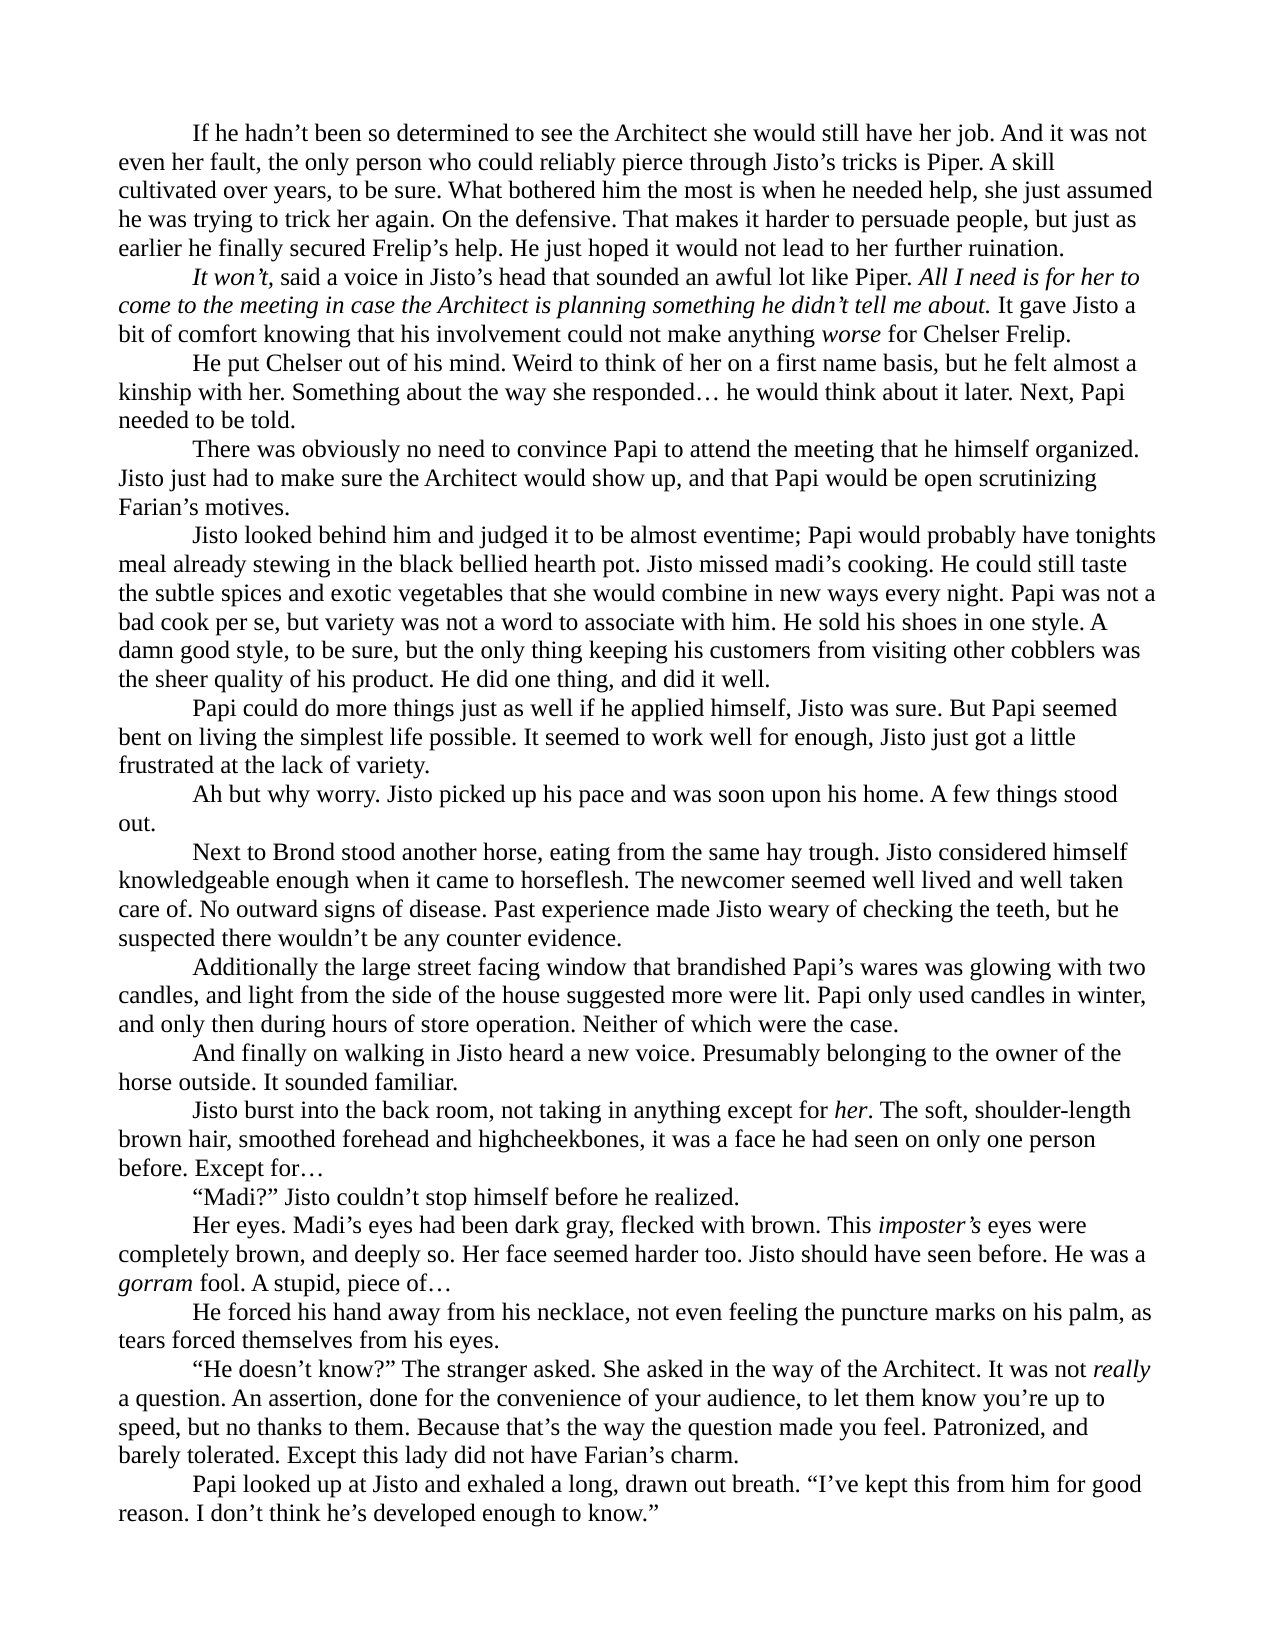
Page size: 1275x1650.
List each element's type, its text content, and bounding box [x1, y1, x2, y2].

text Next to Brond stood another horse, eating from the same hay trough. Jisto considered himself knowledgeable enough when it came to horseflesh. The newcomer seemed well lived and well taken care of. No outward signs of disease. Past experience made Jisto weary of checking the teeth, but he suspected there wouldn’t be any counter evidence. [118, 837, 1157, 952]
text Jisto burst into the back room, not taking in anything except for her. The soft, shoulder-length brown hair, smoothed forehead and highcheekbones, it was a face he had seen on only one person before. Except for… [118, 1096, 1157, 1182]
text “Madi?” Jisto couldn’t stop himself before he realized. [118, 1182, 1157, 1211]
text “He doesn’t know?” The stranger asked. She asked in the way of the Architect. It was not really a question. An assertion, done for the convenience of your audience, to let them know you’re up to speed, but no thanks to them. Because that’s the way the question made you feel. Patronized, and barely tolerated. Except this lady did not have Farian’s charm. [118, 1354, 1157, 1469]
text If he hadn’t been so determined to see the Architect she would still have her job. And it was not even her fault, the only person who could reliably pierce through Jisto’s tricks is Piper. A skill cultivated over years, to be sure. What bothered him the most is when he needed help, she just assumed he was trying to trick her again. On the defensive. That makes it harder to persuade people, but just as earlier he finally secured Frelip’s help. He just hoped it would not lead to her further ruination. [118, 118, 1157, 262]
text He put Chelser out of his mind. Weird to think of her on a first name basis, but he felt almost a kinship with her. Something about the way she responded… he would think about it later. Next, Papi needed to be told. [118, 348, 1157, 434]
text It won’t, said a voice in Jisto’s head that sounded an awful lot like Piper. All I need is for her to come to the meeting in case the Architect is planning something he didn’t tell me about. It gave Jisto a bit of comfort knowing that his involvement could not make anything worse for Chelser Frelip. [118, 262, 1157, 348]
text Additionally the large street facing window that brandished Papi’s wares was glowing with two candles, and light from the side of the house suggested more were lit. Papi only used candles in winter, and only then during hours of store operation. Neither of which were the case. [118, 952, 1157, 1038]
text Ah but why worry. Jisto picked up his pace and was soon upon his home. A few things stood out. [118, 779, 1157, 837]
text There was obviously no need to convince Papi to attend the meeting that he himself organized. Jisto just had to make sure the Architect would show up, and that Papi would be open scrutinizing Farian’s motives. [118, 434, 1157, 521]
text Papi looked up at Jisto and exhaled a long, drawn out breath. “I’ve kept this from him for good reason. I don’t think he’s developed enough to know.” [118, 1469, 1157, 1527]
text He forced his hand away from his necklace, not even feeling the puncture marks on his palm, as tears forced themselves from his eyes. [118, 1297, 1157, 1354]
text Jisto looked behind him and judged it to be almost eventime; Papi would probably have tonights meal already stewing in the black bellied hearth pot. Jisto missed madi’s cooking. He could still taste the subtle spices and exotic vegetables that she would combine in new ways every night. Papi was not a bad cook per se, but variety was not a word to associate with him. He sold his shoes in one style. A damn good style, to be sure, but the only thing keeping his customers from visiting other cobblers was the sheer quality of his product. He did one thing, and did it well. [118, 521, 1157, 693]
text Papi could do more things just as well if he applied himself, Jisto was sure. But Papi seemed bent on living the simplest life possible. It seemed to work well for enough, Jisto just got a little frustrated at the lack of variety. [118, 693, 1157, 779]
text Her eyes. Madi’s eyes had been dark gray, flecked with brown. This imposter’s eyes were completely brown, and deeply so. Her face seemed harder too. Jisto should have seen before. He was a gorram fool. A stupid, piece of… [118, 1211, 1157, 1297]
text And finally on walking in Jisto heard a new voice. Presumably belonging to the owner of the horse outside. It sounded familiar. [118, 1038, 1157, 1096]
